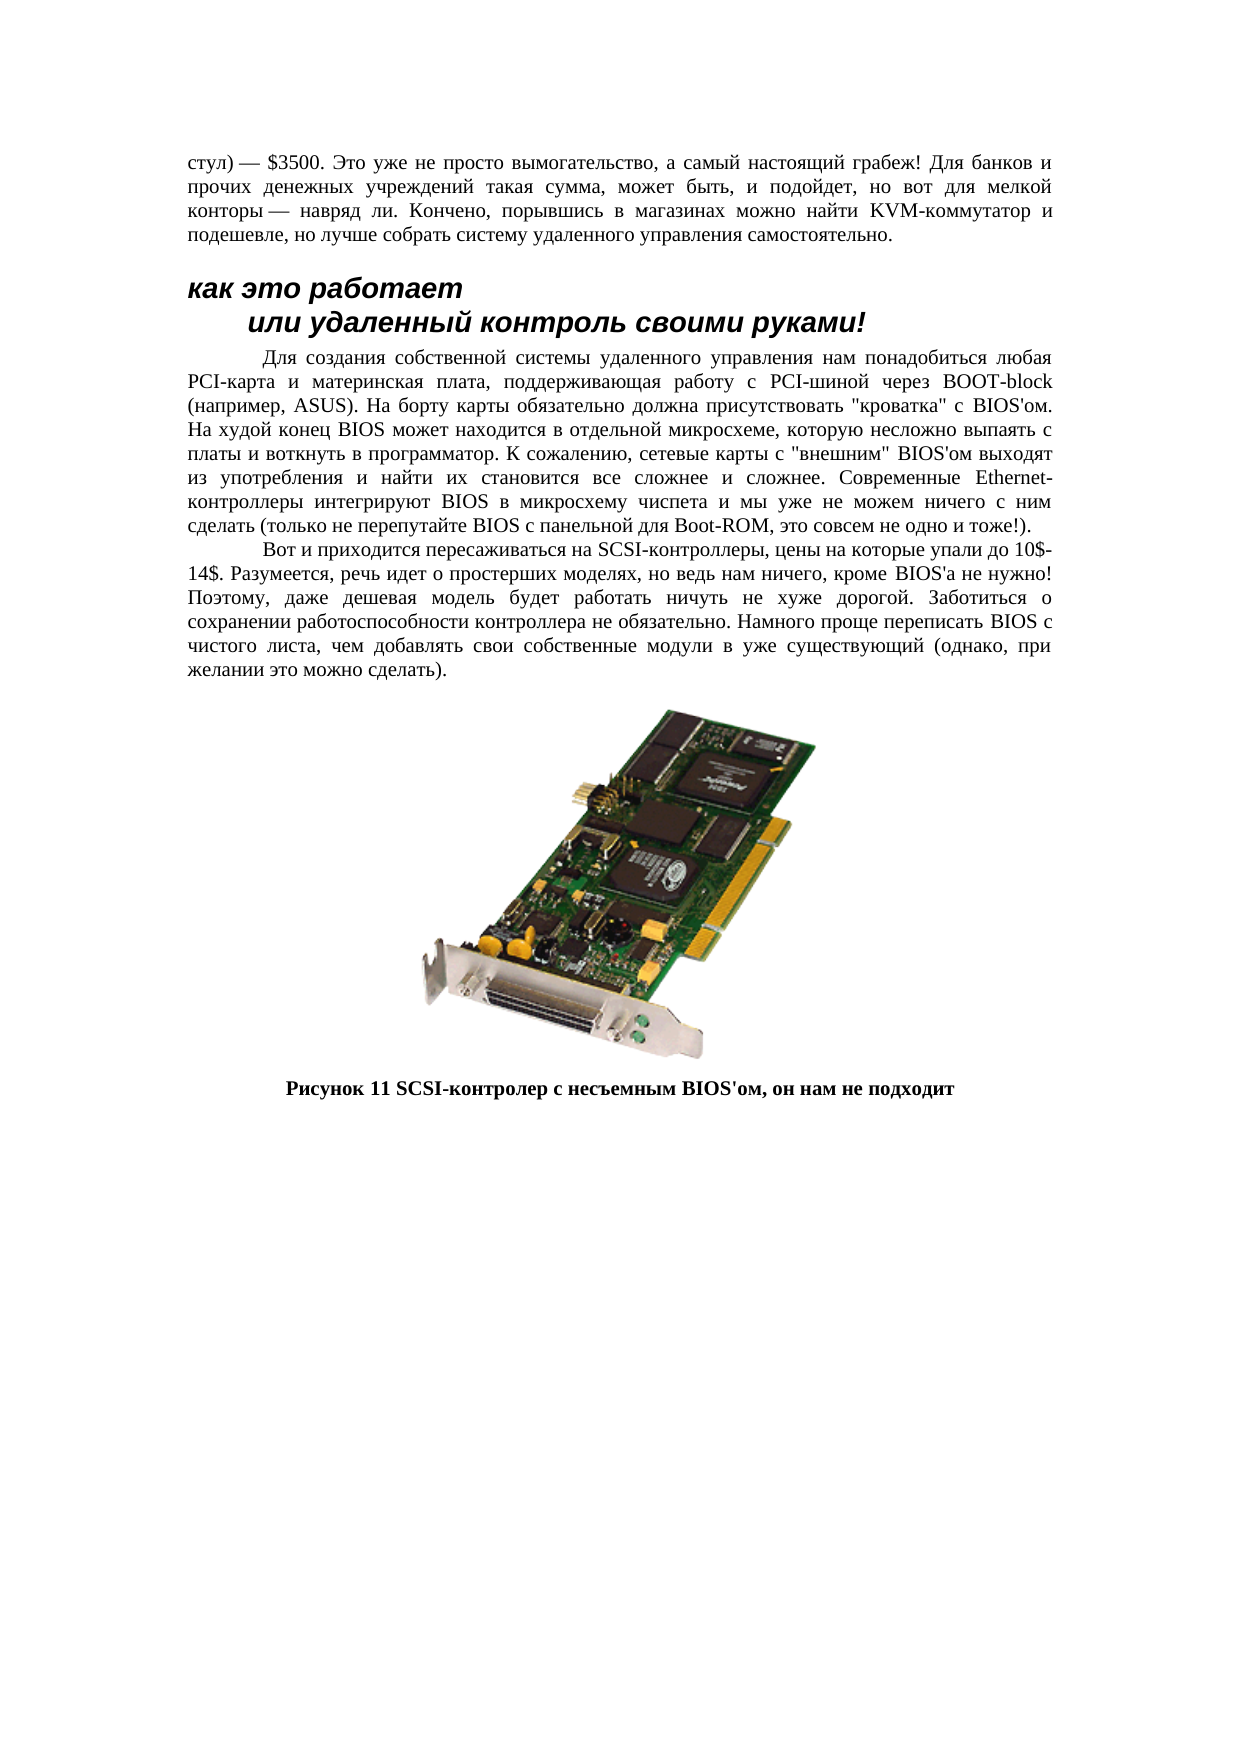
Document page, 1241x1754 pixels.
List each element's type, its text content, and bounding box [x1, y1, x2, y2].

picture [417, 705, 824, 1064]
text Для создания собственной системы удаленного управления нам понадобиться любая PCI-карта и материнская плата, поддерживающая работу с PCI-шиной через BOOT-block (например, ASUS). На борту карты обязательно должна присутствовать "кроватка" с BIOS'ом. На худой конец BIOS может находится в отдельной микросхеме, которую несложно выпаять с платы и воткнуть в программатор. К сожалению, сетевые карты с "внешним" BIOS'ом выходят из употребления и найти их становится все сложнее и сложнее. Современные Ethernet-контроллеры интегрируют BIOS в микросхему чиспета и мы уже не можем ничего с ним сделать (только не перепутайте BIOS с панельной для Boot-ROM, это совсем не одно и тоже!). [187, 344, 1053, 537]
text Вот и приходится пересаживаться на SCSI-контроллеры, цены на которые упали до 10$-14$. Разумеется, речь идет о простерших моделях, но ведь нам ничего, кроме BIOS'а не нужно! Поэтому, даже дешевая модель будет работать ничуть не хуже дорогой. Заботиться о сохранении работоспособности контроллера не обязательно. Намного проще переписать BIOS с чистого листа, чем добавлять свои собственные модули в уже существующий (однако, при желании это можно сделать). [187, 537, 1053, 681]
text стул) — $3500. Это уже не просто вымогательство, а самый настоящий грабеж! Для банков и прочих денежных учреждений такая сумма, может быть, и подойдет, но вот для мелкой конторы — навряд ли. Кончено, порывшись в магазинах можно найти KVM-коммутатор и подешевле, но лучше собрать систему удаленного управления самостоятельно. [187, 150, 1053, 246]
subtitle как это работает или удаленный контроль своими руками! [187, 271, 1053, 338]
text Рисунок 11 SCSI-контролер с несъемным BIOS'ом, он нам не подходит [187, 1076, 1053, 1100]
